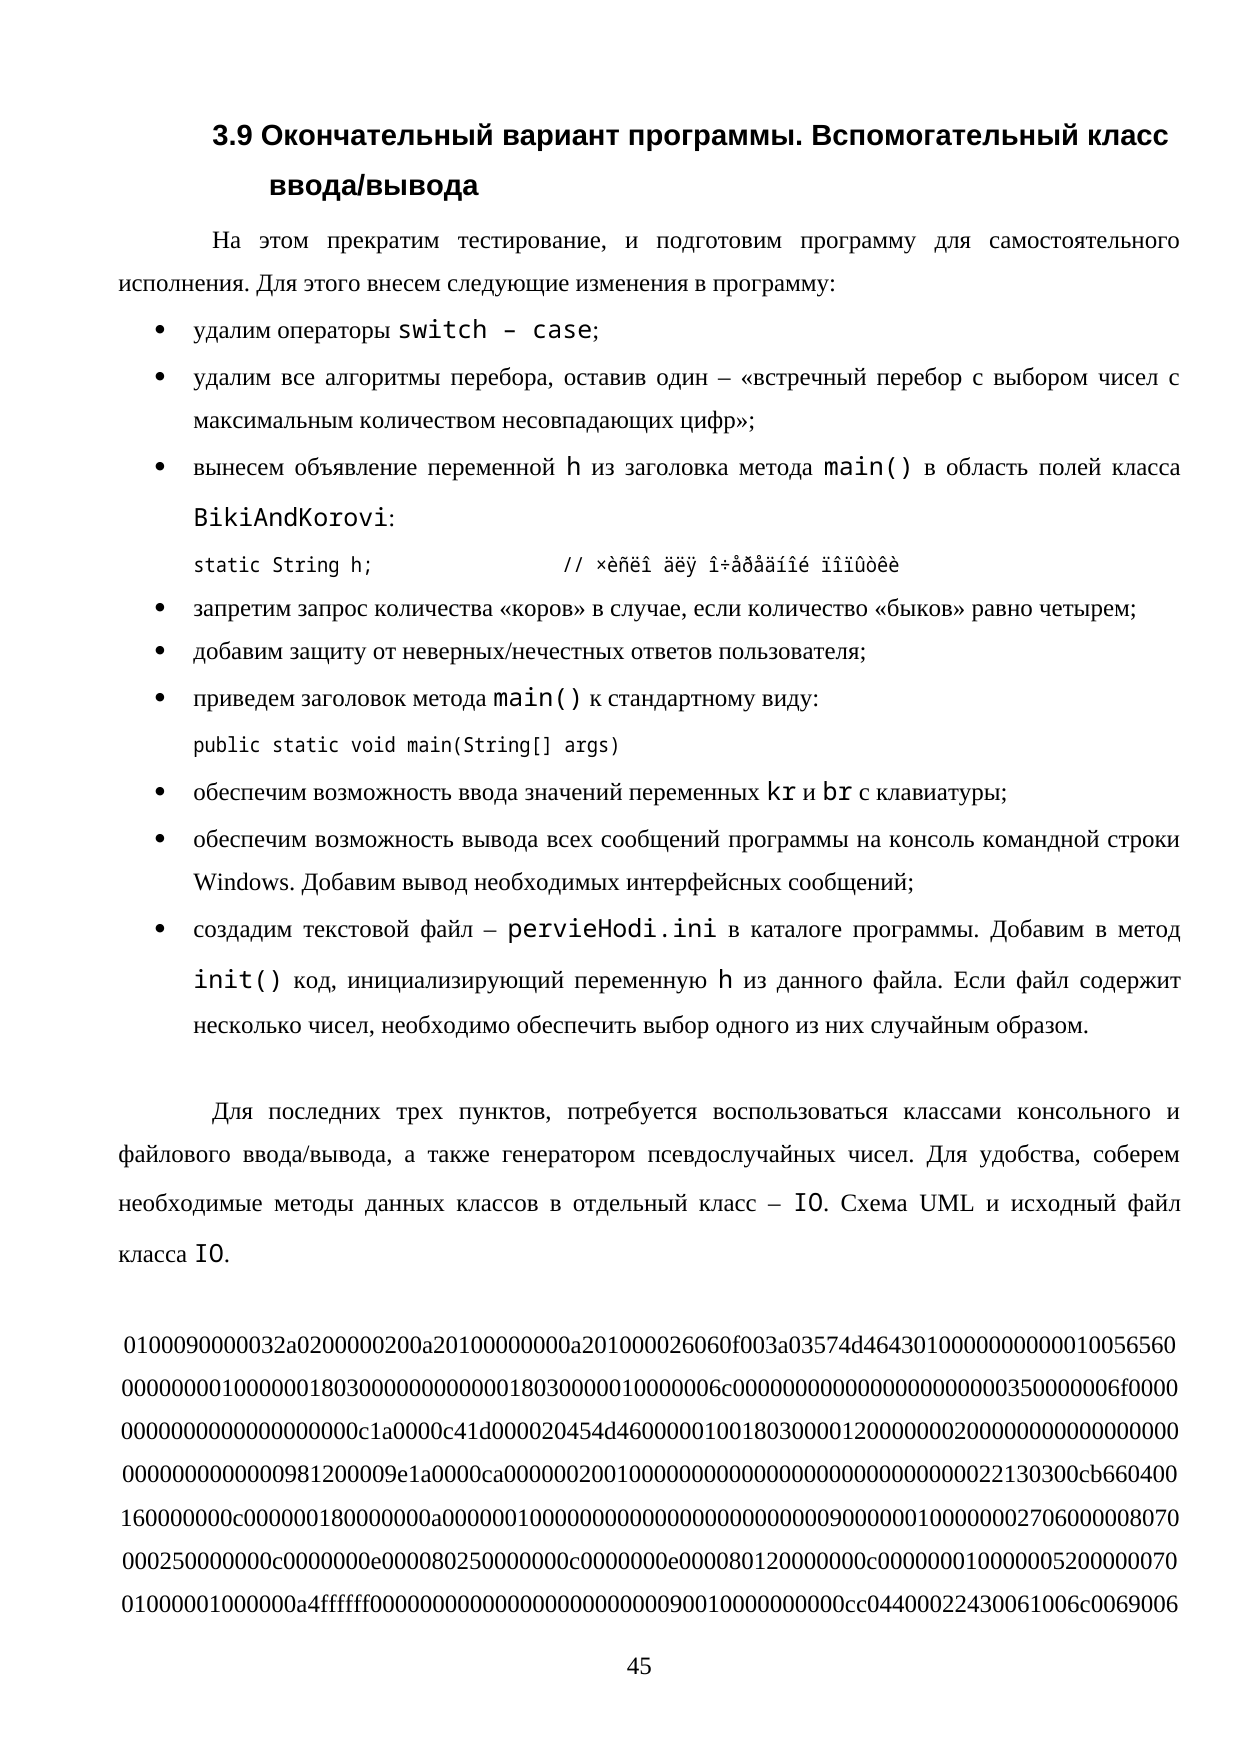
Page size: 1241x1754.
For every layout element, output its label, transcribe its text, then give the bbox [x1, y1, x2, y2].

text public static void main(String[] args) [193, 731, 1181, 759]
list добавим защиту от неверных/нечестных ответов пользователя; [156, 636, 1181, 665]
list запретим запрос количества «коров» в случае, если количество «быков» равно четырем; [156, 593, 1181, 622]
list удалим все алгоритмы перебора, оставив один – «встречный перебор с выбором чисел с максимальным количеством несовпадающих цифр»; [156, 362, 1181, 434]
list удалим операторы switch – case; [156, 311, 1181, 345]
list обеспечим возможность вывода всех сообщений программы на консоль командной строки Windows. Добавим вывод необходимых интерфейсных сообщений; [156, 824, 1181, 896]
list обеспечим возможность ввода значений переменных kr и br с клавиатуры; [156, 773, 1181, 807]
list создадим текстовой файл – pervieHodi.ini в каталоге программы. Добавим в метод init() код, инициализирующий переменную h из данного файла. Если файл содержит несколько чисел, необходимо обеспечить выбор одного из них случайным образом. [156, 910, 1181, 1039]
list вынесем объявление переменной h из заголовка метода main() в область полей класса BikiAndKorovi: [156, 448, 1181, 534]
text На этом прекратим тестирование, и подготовим программу для самостоятельного исполнения. Для этого внесем следующие изменения в программу: [118, 225, 1181, 297]
text 0100090000032a0200000200a20100000000a201000026060f003a03574d4643010000000000010056560000000001000000180300000000000018030000010000006c0000000000000000000000350000006f00000000000000000000000c1a0000c41d000020454d4600000100180300001200000002000000000000000000000000000000981200009e1a0000ca0000002001000000000000000000000000000022130300cb660400160000000c000000180000000a00000010000000000000000000000009000000100000002706000008070000250000000c0000000e000080250000000c0000000e000080120000000c00000001000000520000007001000001000000a4ffffff00000000000000000000000090010000000000cc04400022430061006c006900620072006900000000000000000000000000000000000000000000000000000000000000000000000000000000000000000000000000000000001500a4a215001000000008a6150088a315005251f85708a6150000a315001000000070a41500eca515002451f85708a6150000a31500200000004964055900a3150008a6150020000000ffffffffac417800d0640559ffffffffffff0180ffff0180cfff0180ffffffff006b0000000800000008000022b6fb5801000000000000005802000025000000372e9001cc00020f0502020204030204ff0200e0ffac004001000000000000009f01000000000000430061006c006900620072000000000000000000c8a31500dee30459e88dde5928a7150034a315009c38fd58250000000100000070a3150070a31500e878fb582500000098a31500ac4178006476000800000000250000000c00000001000000250000000c00000001000000250000000c00000001000000180000000c0000000000000254000000540000000000000000000000350000006f000000010000005fcc87403f4087400000000057000000010000004c000000040000000000000000000000270600000807000050000000200035003600000046000000280000001c0000004744494302000000ffffffffffffffff2806000009070000000000004600000014000000080000004744494303000000250000000c0000000e000080250000000c0000000e0000800e000000140000000000000010000000140000000400000003010800050000000b0200000000050000000c0245010b01040000002e0118001c000000fb020300010000000000bc02000000cc0102022253797374656d003f00003f3f000000003f3f00000000000001003f3f3f3f3f00040000002d010000040000002d01000004000000020101001c000000fb02efff0000000000009001000000cc0440002243616c6962726900000000000000000000000000000000000000000000000000040000002d010100040000002d010100040000002d010100050000000902000000020d000000320a1000000001000400000000000b01450120000900040000002d010000040000002d010000030000000000 [118, 1330, 1181, 1618]
subtitle 3.9 Окончательный вариант программы. Вспомогательный класс ввода/вывода [212, 118, 1181, 202]
text static String h; // ×èñëî äëÿ î÷åðåäíîé ïîïûòêè [193, 551, 1181, 579]
list приведем заголовок метода main() к стандартному виду: [156, 679, 1181, 713]
text Для последних трех пунктов, потребуется воспользоваться классами консольного и файлового ввода/вывода, а также генератором псевдослучайных чисел. Для удобства, соберем необходимые методы данных классов в отдельный класс – IO. Схема UML и исходный файл класса IO. [118, 1096, 1181, 1270]
